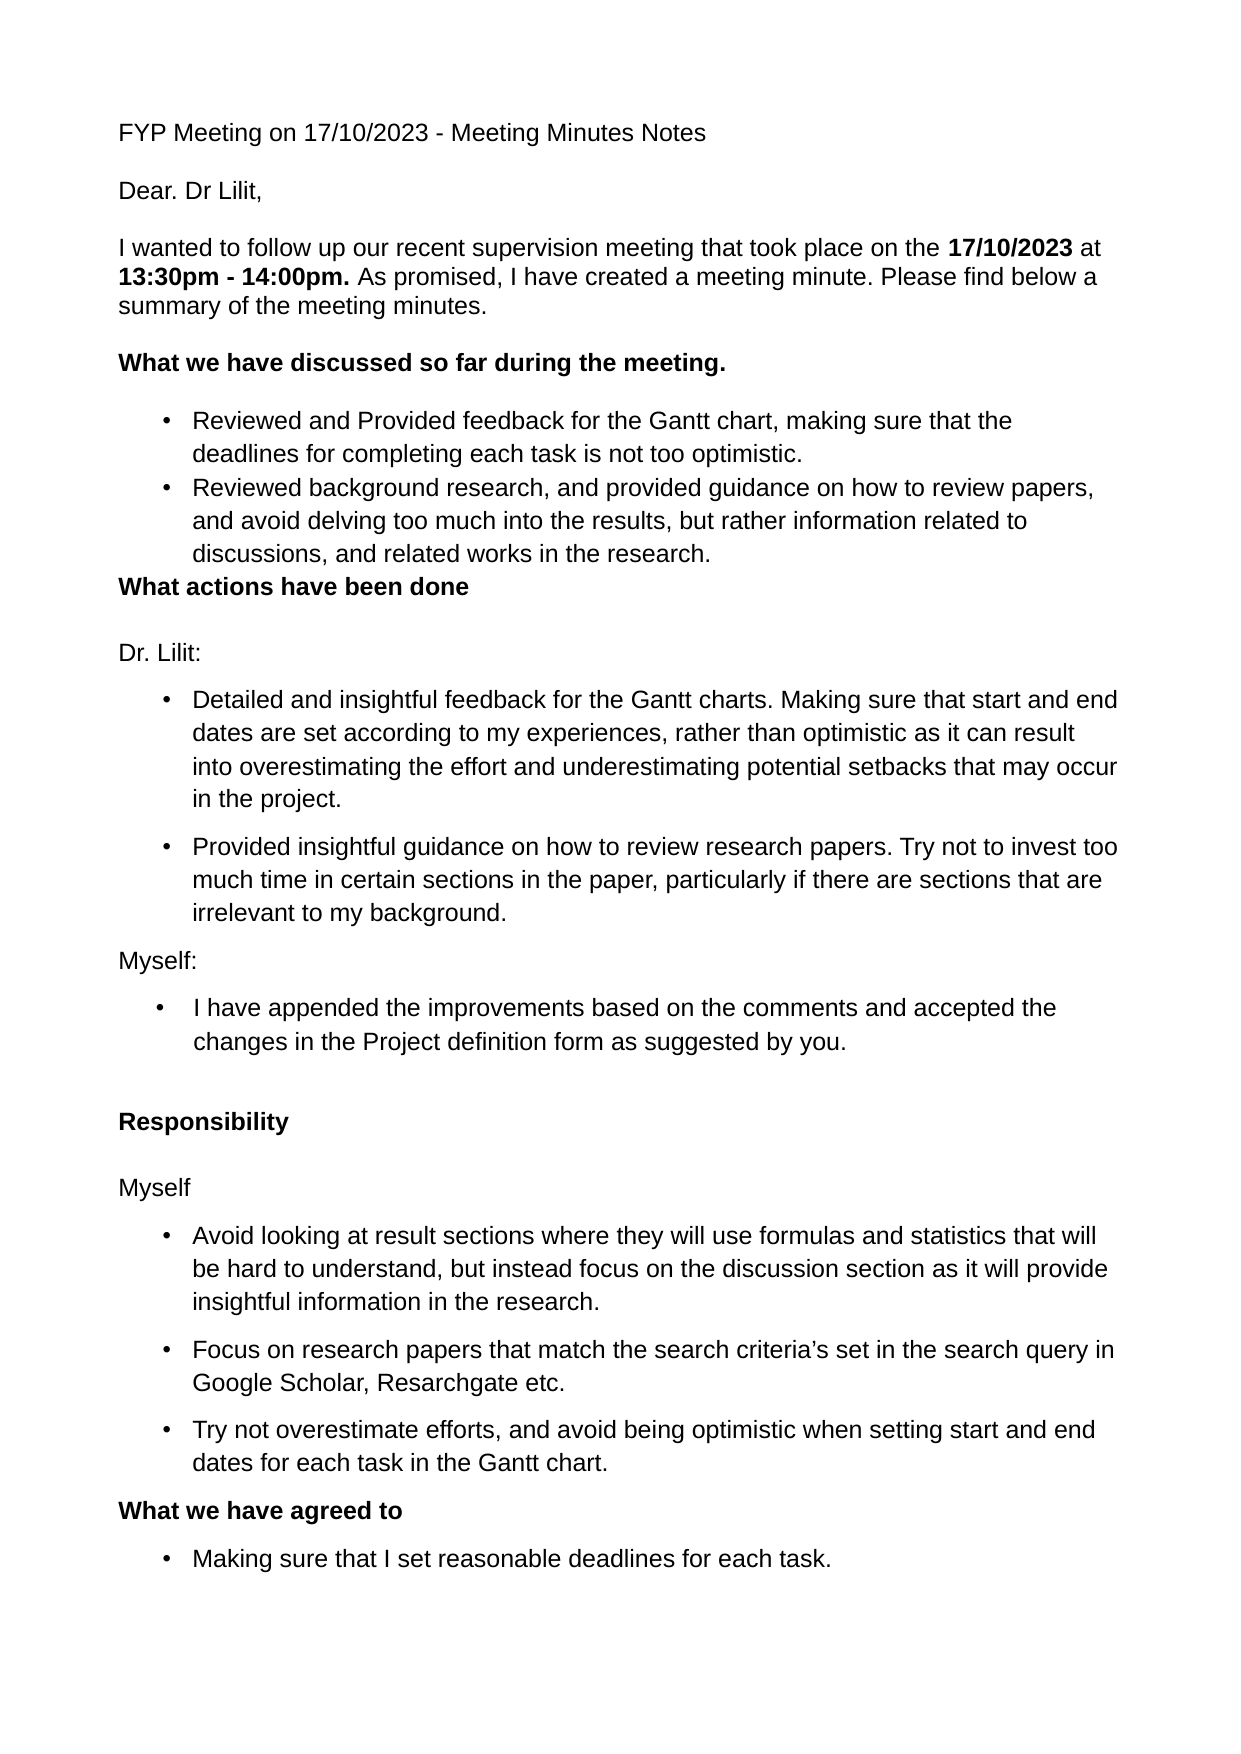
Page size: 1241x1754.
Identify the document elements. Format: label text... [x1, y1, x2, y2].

text What we have agreed to [118, 1496, 1122, 1525]
list Detailed and insightful feedback for the Gantt charts. Making sure that start and end dates are set according to my experiences, rather than optimistic as it can result into overestimating the effort and underestimating potential setbacks that may occur in the project. [162, 685, 1122, 813]
text Myself [118, 1173, 1122, 1202]
list Making sure that I set reasonable deadlines for each task. [162, 1544, 1122, 1572]
list Avoid looking at result sections where they will use formulas and statistics that will be hard to understand, but instead focus on the discussion section as it will provide insightful information in the research. [162, 1221, 1122, 1316]
text Dr. Lilit: [118, 638, 1122, 666]
text FYP Meeting on 17/10/2023 - Meeting Minutes Notes [118, 118, 1122, 147]
list Reviewed background research, and provided guidance on how to review papers, and avoid delving too much into the results, but rather information related to discussions, and related works in the research. [162, 472, 1122, 567]
list I have appended the improvements based on the comments and accepted the changes in the Project definition form as suggested by you. [156, 993, 1122, 1055]
text Responsibility [118, 1107, 1122, 1136]
list Provided insightful guidance on how to review research papers. Try not to invest too much time in certain sections in the paper, particularly if there are sections that are irrelevant to my background. [162, 832, 1122, 927]
list Try not overestimate efforts, and avoid being optimistic when setting start and end dates for each task in the Gantt chart. [162, 1415, 1122, 1477]
text I wanted to follow up our recent supervision meeting that took place on the 17/10/2023 at 13:30pm - 14:00pm. As promised, I have created a meeting minute. Please find below a summary of the meeting minutes. [118, 233, 1122, 319]
text Dear. Dr Lilit, [118, 176, 1122, 204]
text What we have discussed so far during the meeting. [118, 348, 1122, 377]
list Reviewed and Provided feedback for the Gantt chart, making sure that the deadlines for completing each task is not too optimistic. [162, 406, 1122, 468]
text What actions have been done [118, 572, 1122, 600]
text Myself: [118, 946, 1122, 974]
list Focus on research papers that match the search criteria’s set in the search query in Google Scholar, Resarchgate etc. [162, 1334, 1122, 1396]
